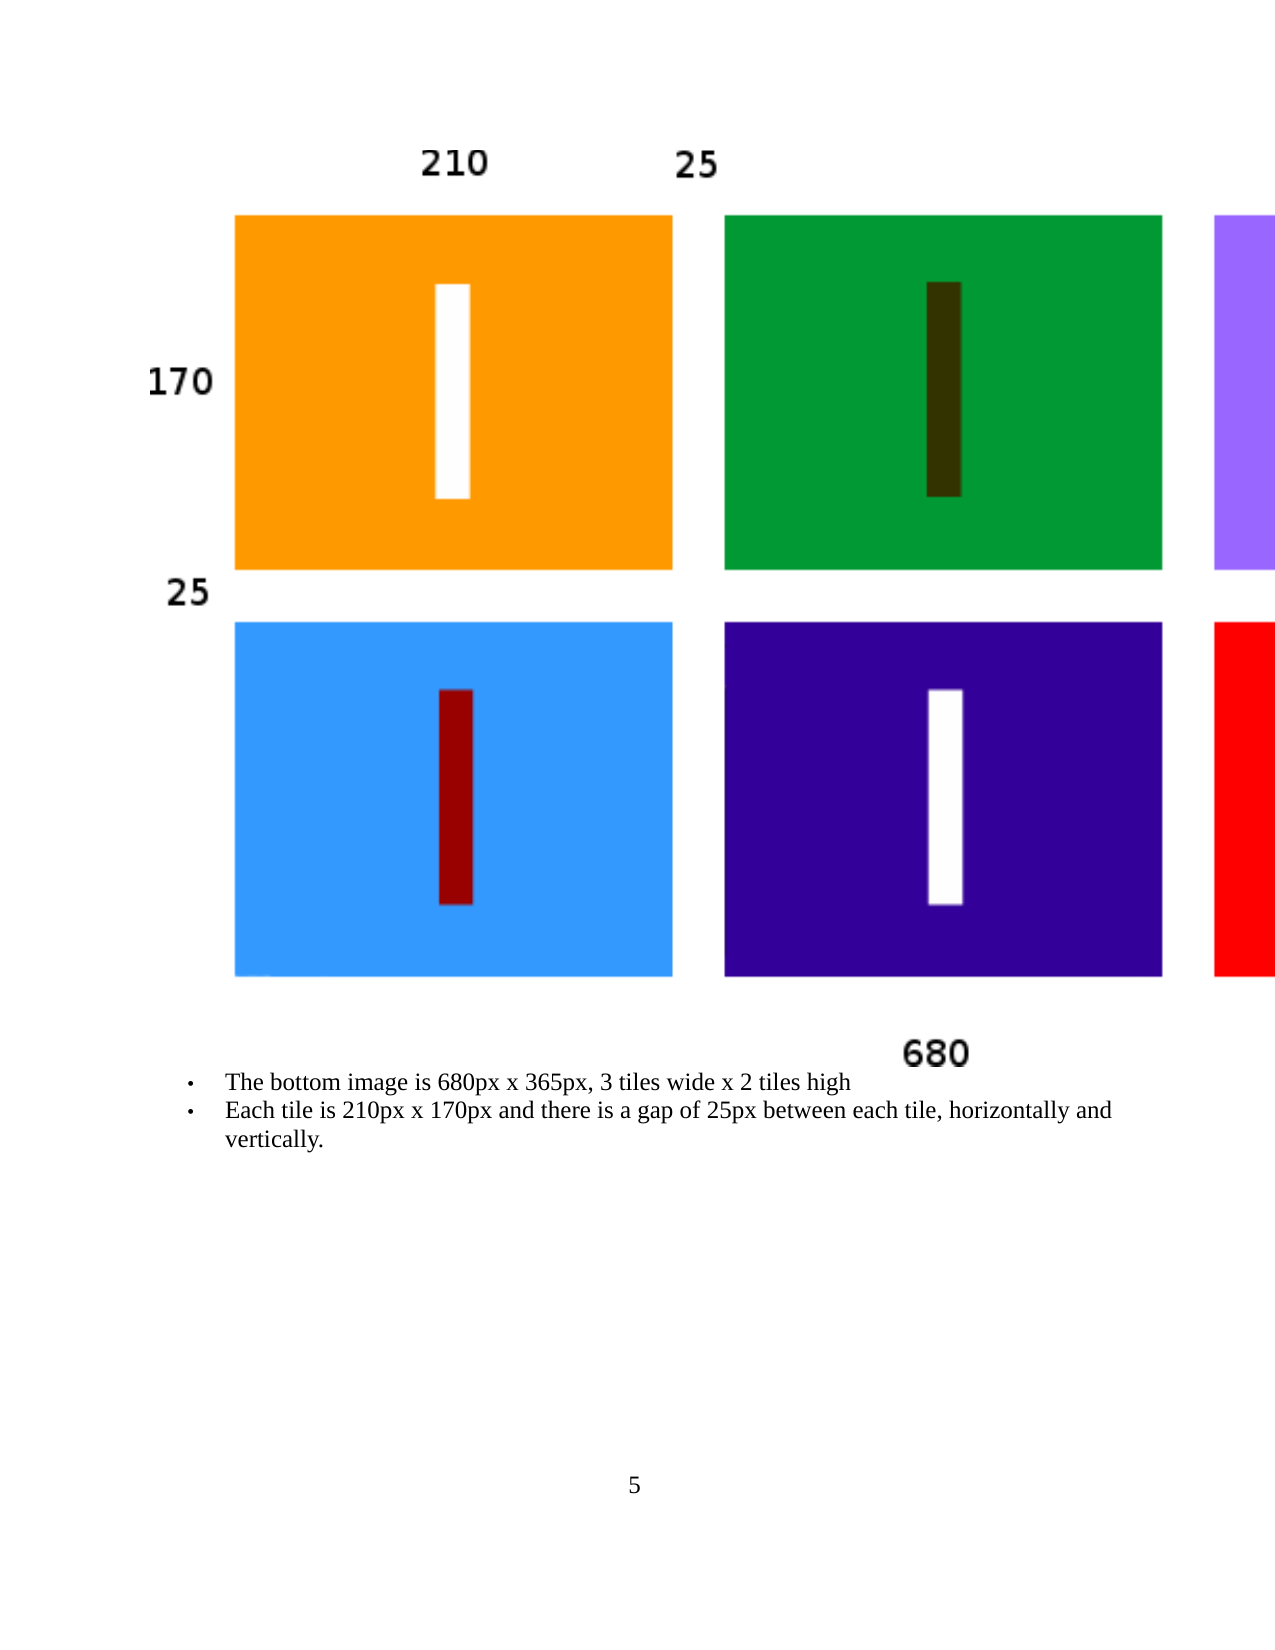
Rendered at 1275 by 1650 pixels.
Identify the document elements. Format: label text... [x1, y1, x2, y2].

list The bottom image is 680px x 365px, 3 tiles wide x 2 tiles high [187, 1067, 1125, 1095]
list Each tile is 210px x 170px and there is a gap of 25px between each tile, horizontally and vertically. [187, 1095, 1125, 1153]
picture [150, 150, 1275, 1067]
